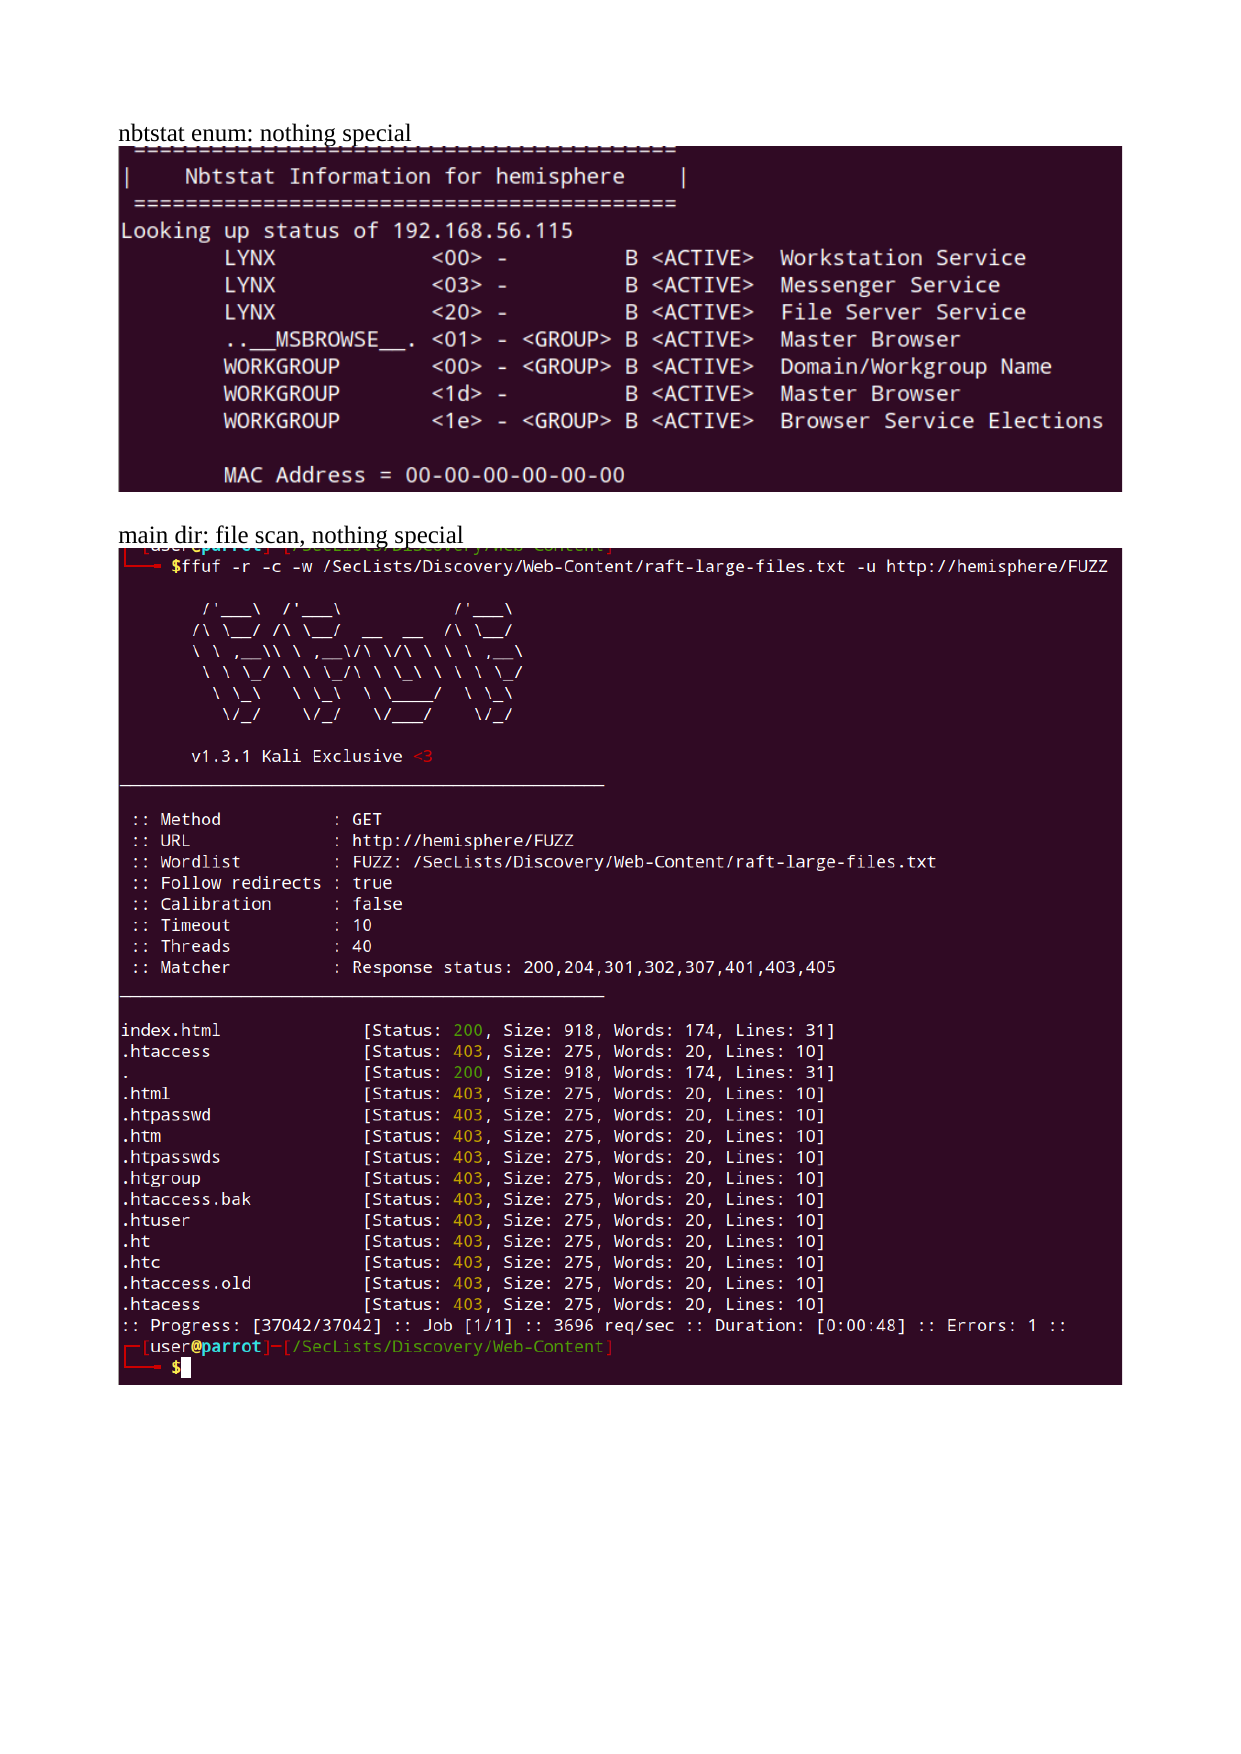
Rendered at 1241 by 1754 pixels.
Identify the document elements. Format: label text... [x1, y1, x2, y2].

text nbtstat enum: nothing special [118, 118, 1122, 146]
text main dir: file scan, nothing special [118, 520, 1122, 548]
picture [118, 548, 1123, 1385]
picture [118, 146, 1123, 492]
